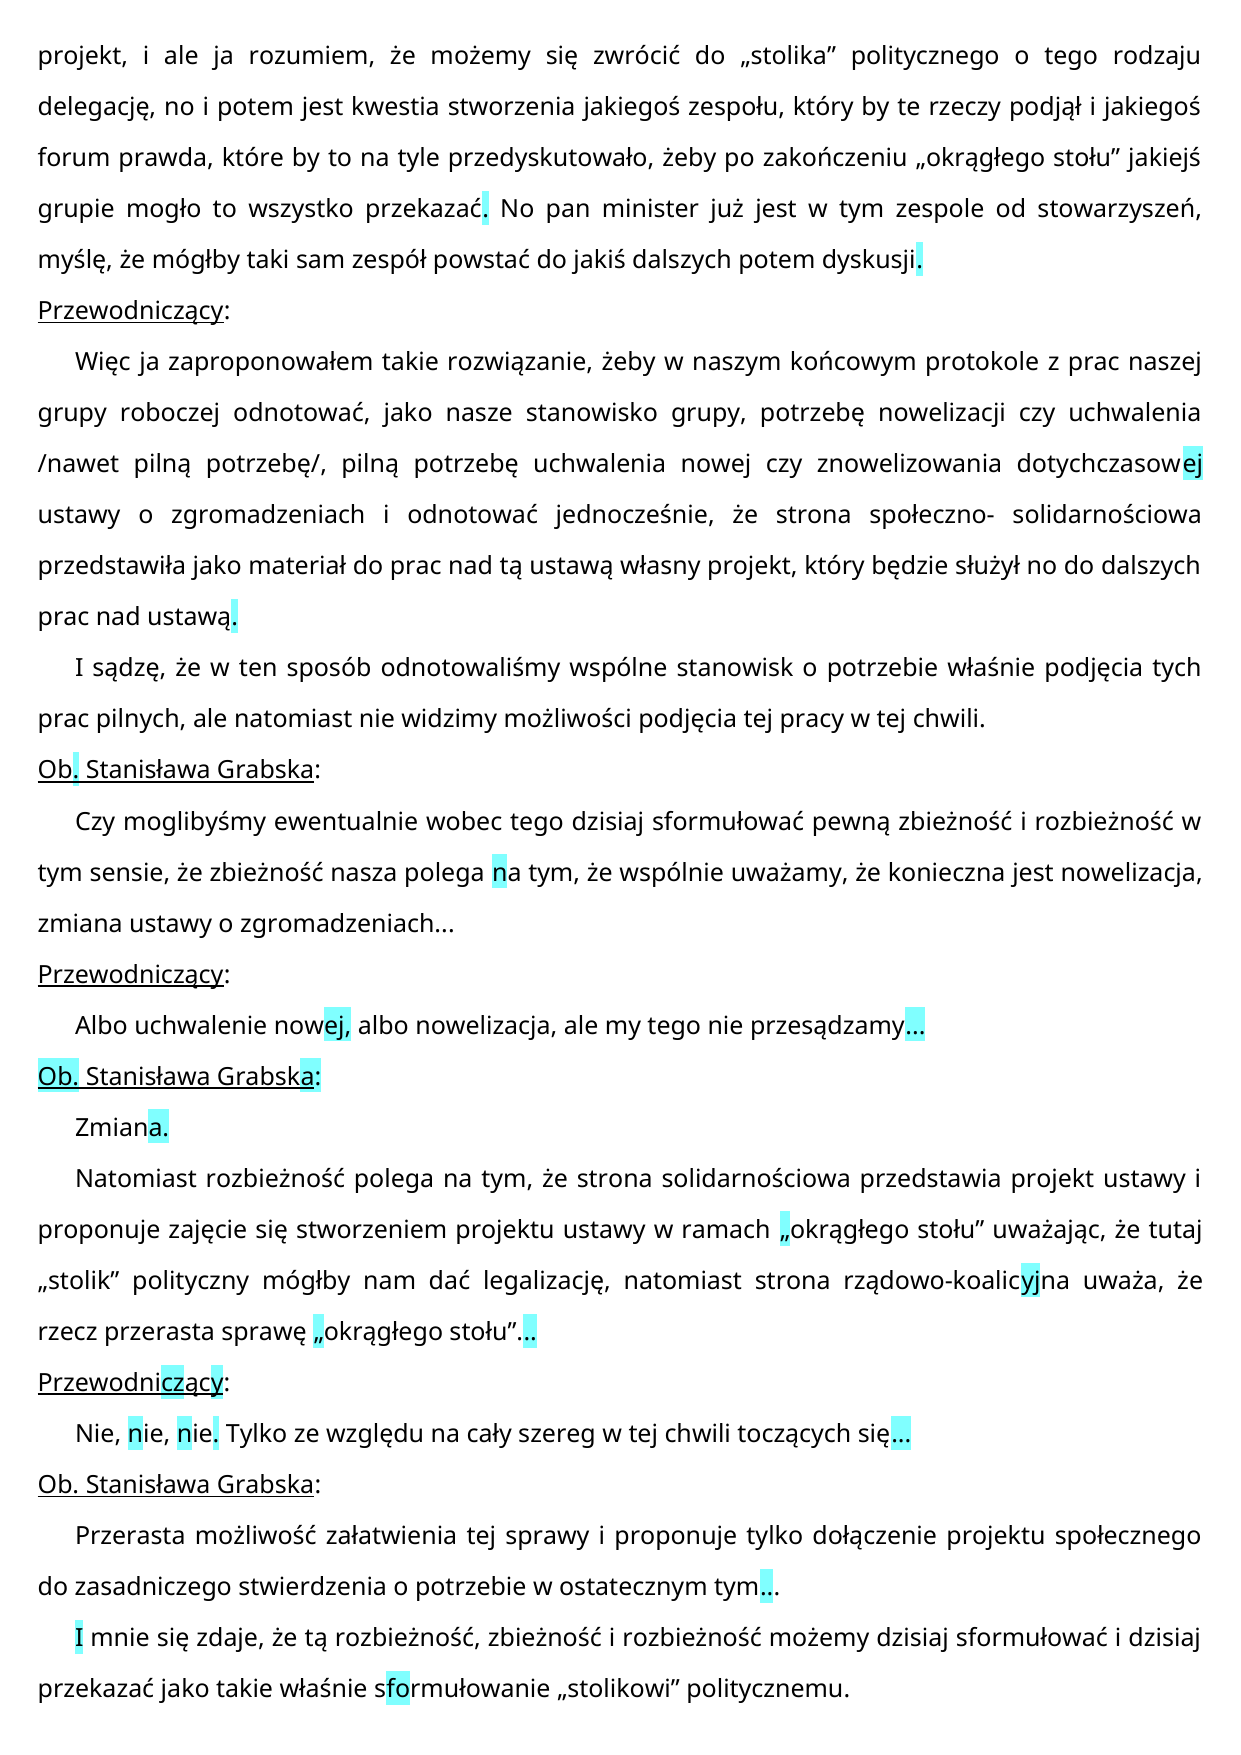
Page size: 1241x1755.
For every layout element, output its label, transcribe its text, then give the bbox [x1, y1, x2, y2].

text I sądzę, że w ten sposób odnotowaliśmy wspólne stanowisk o potrzebie właśnie podjęcia tych prac pilnych, ale natomiast nie widzimy możliwości podjęcia tej pracy w tej chwili. [37, 650, 1203, 735]
text Ob. Stanisława Grabska: [37, 752, 1203, 786]
text Przewodniczący: [37, 1364, 1203, 1399]
text Przerasta możliwość załatwienia tej sprawy i proponuje tylko dołączenie projektu społecznego do zasadniczego stwierdzenia o potrzebie w ostatecznym tym... [37, 1518, 1203, 1603]
text Przewodniczący: [37, 293, 1203, 327]
text Ob. Stanisława Grabska: [37, 1467, 1203, 1501]
text Więc ja zaproponowałem takie rozwiązanie, żeby w naszym końcowym protokole z prac naszej grupy roboczej odnotować, jako nasze stanowisko grupy, potrzebę nowelizacji czy uchwalenia /nawet pilną potrzebę/, pilną potrzebę uchwalenia nowej czy znowelizowania dotychczasowej ustawy o zgromadzeniach i odnotować jednocześnie, że strona społeczno- solidarnościowa przedstawiła jako materiał do prac nad tą ustawą własny projekt, który będzie służył no do dalszych prac nad ustawą. [37, 344, 1203, 633]
text I mnie się zdaje, że tą rozbieżność, zbieżność i rozbieżność możemy dzisiaj sformułować i dzisiaj przekazać jako takie właśnie sformułowanie „stolikowi” politycznemu. [37, 1620, 1203, 1705]
text Natomiast rozbieżność polega na tym, że strona solidarnościowa przedstawia projekt ustawy i proponuje zajęcie się stworzeniem projektu ustawy w ramach „okrągłego stołu” uważając, że tutaj „stolik” polityczny mógłby nam dać legalizację, natomiast strona rządowo-koalicyjna uważa, że rzecz przerasta sprawę „okrągłego stołu”... [37, 1160, 1203, 1348]
text Przewodniczący: [37, 956, 1203, 990]
text Ob. Stanisława Grabska: [37, 1058, 1203, 1092]
text projekt, i ale ja rozumiem, że możemy się zwrócić do „stolika” politycznego o tego rodzaju delegację, no i potem jest kwestia stworzenia jakiegoś zespołu, który by te rzeczy podjął i jakiegoś forum prawda, które by to na tyle przedyskutowało, żeby po zakończeniu „okrągłego stołu” jakiejś grupie mogło to wszystko przekazać. No pan minister już jest w tym zespole od stowarzyszeń, myślę, że mógłby taki sam zespół powstać do jakiś dalszych potem dyskusji. [37, 37, 1203, 276]
text Nie, nie, nie. Tylko ze względu na cały szereg w tej chwili toczących się... [37, 1416, 1203, 1450]
text Zmiana. [37, 1109, 1203, 1143]
text Czy moglibyśmy ewentualnie wobec tego dzisiaj sformułować pewną zbieżność i rozbieżność w tym sensie, że zbieżność nasza polega na tym, że wspólnie uważamy, że konieczna jest nowelizacja, zmiana ustawy o zgromadzeniach... [37, 803, 1203, 939]
text Albo uchwalenie nowej, albo nowelizacja, ale my tego nie przesądzamy... [37, 1007, 1203, 1041]
